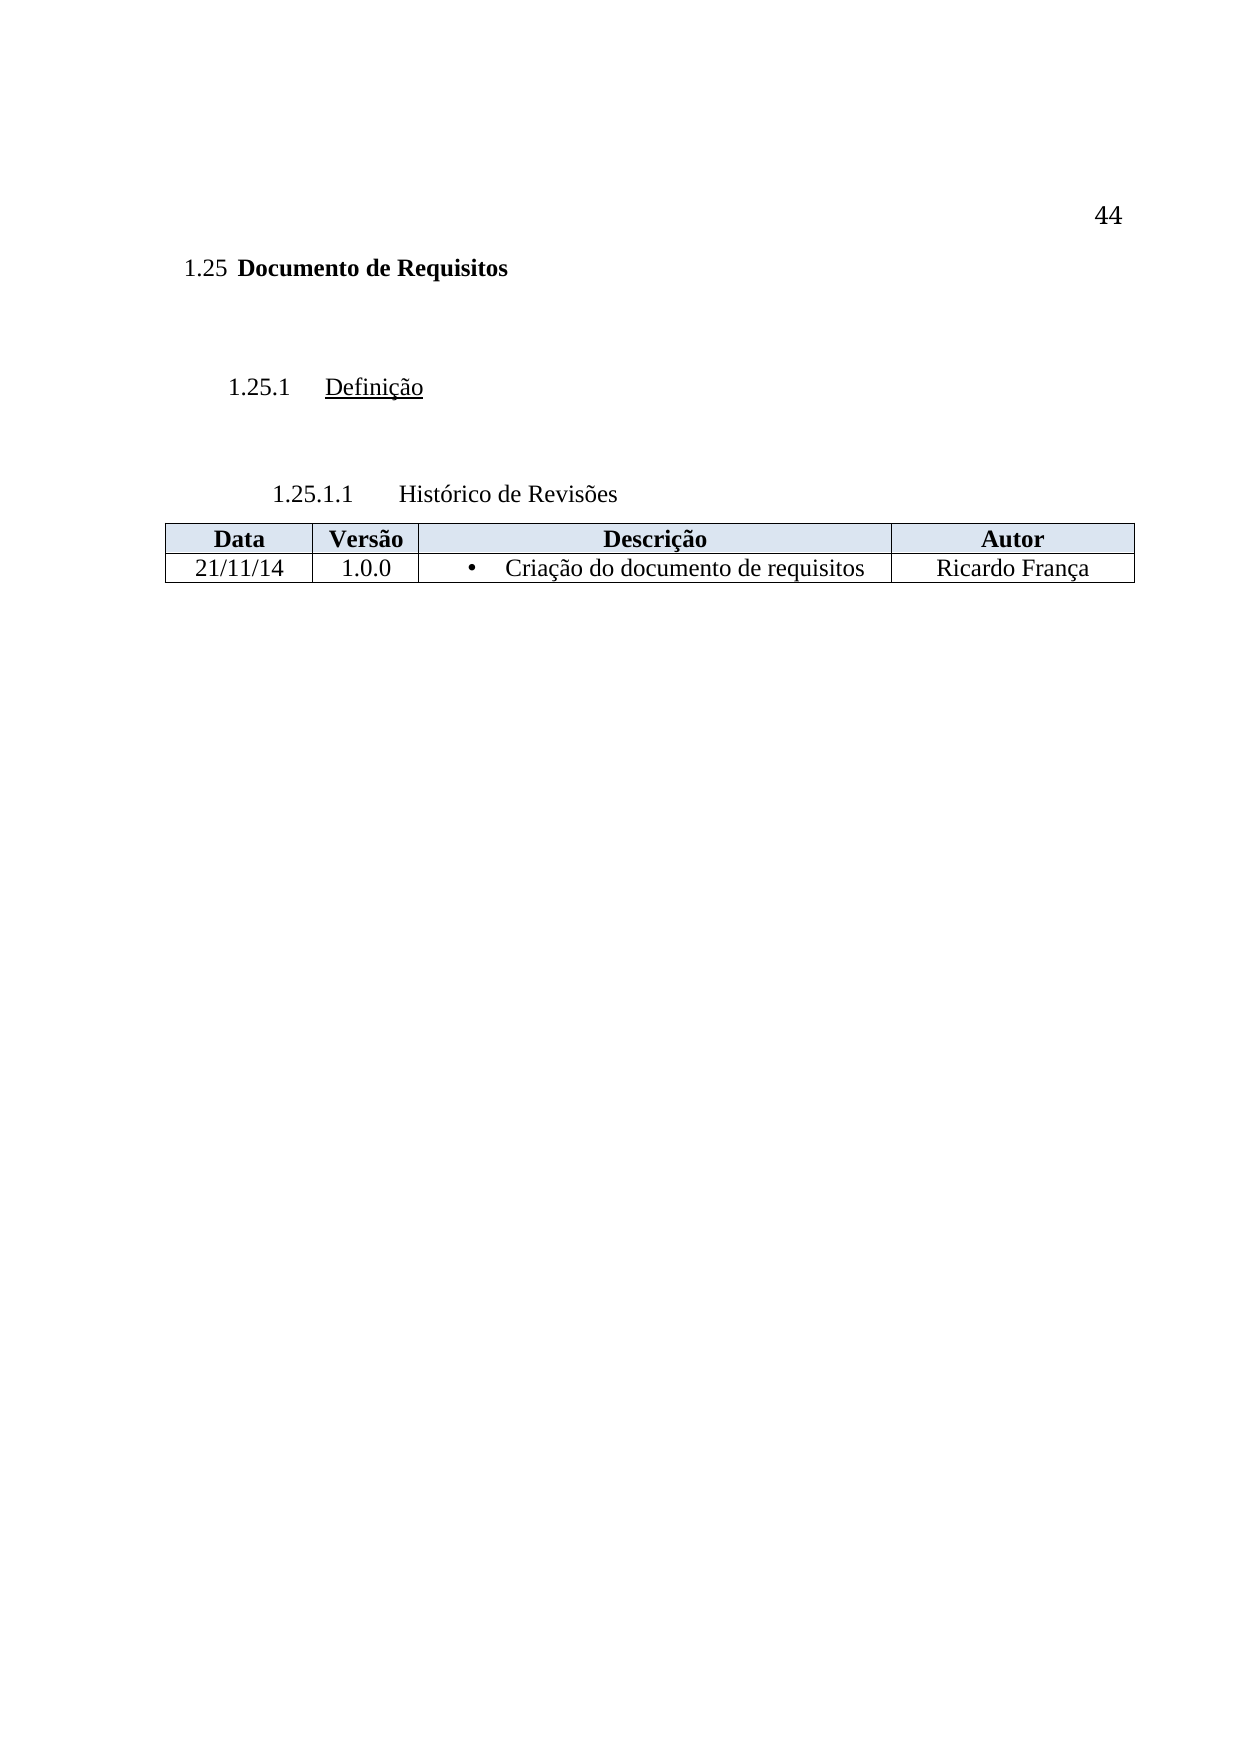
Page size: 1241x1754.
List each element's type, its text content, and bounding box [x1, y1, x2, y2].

subtitle Histórico de Revisões [266, 479, 1122, 508]
table_header Versão [313, 524, 418, 552]
table_header Descrição [419, 524, 891, 552]
table_cell 21/11/14 [166, 554, 312, 582]
table_header Autor [892, 524, 1134, 552]
table_cell 1.0.0 [313, 554, 418, 582]
subtitle Definição [222, 372, 1122, 401]
table_cell Criação do documento de requisitos [419, 554, 891, 582]
table_header Data [166, 524, 312, 552]
table_cell Ricardo França [892, 554, 1134, 582]
subtitle Documento de Requisitos [177, 253, 1122, 282]
